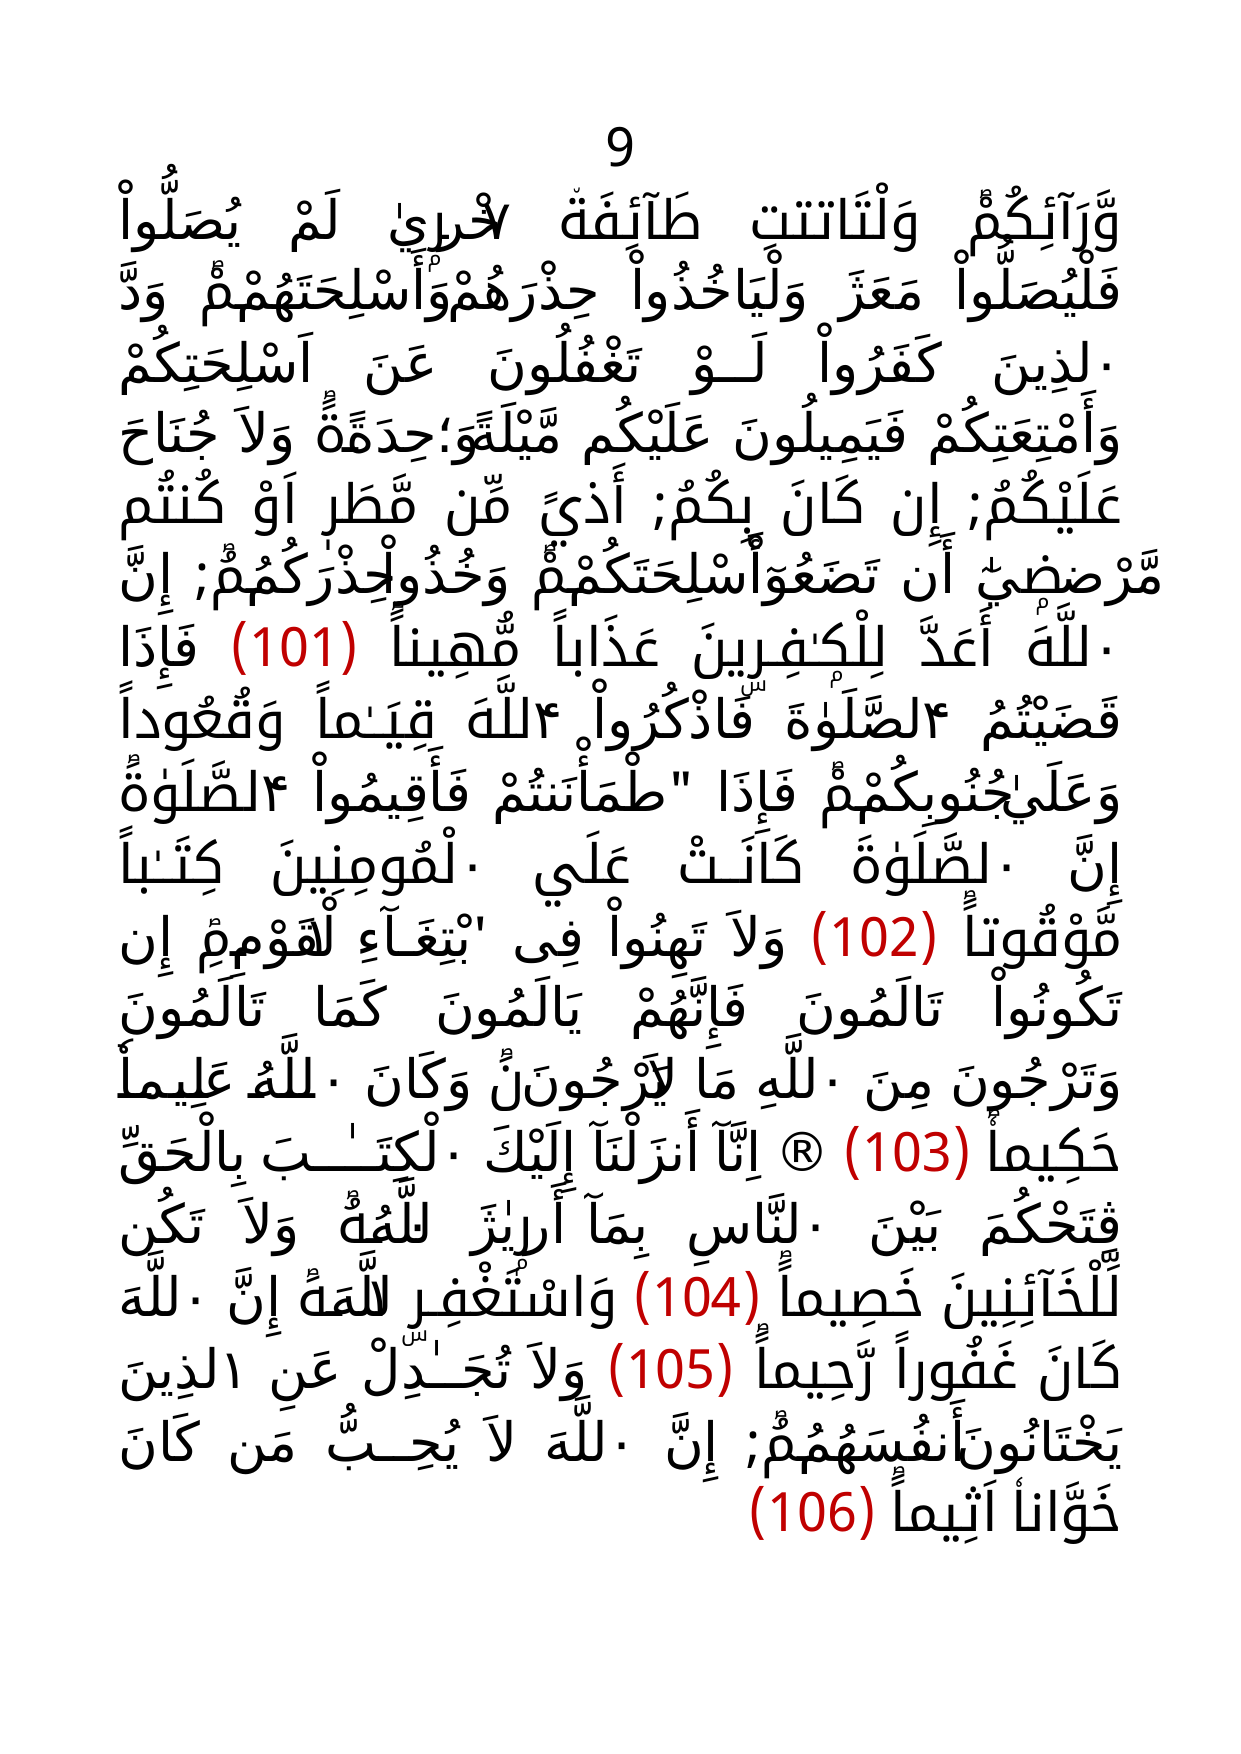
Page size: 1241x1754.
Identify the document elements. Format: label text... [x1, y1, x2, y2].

text 9 [118, 118, 1122, 189]
text وَّرَآئِكُمْؐ وَلْتَاتتتِ طَآئِفَة٘ ۷خْرۭيٰ لَمْ يُصَلُّواْ فَلْيُصَلُّواْ مَعَژَ وَلْيَاخُذُواْ حِذْرَهُمْ وَأَسْلِحَتَهُمْؐ وَدَّ ۰لذِينَ كَفَرُواْ لَــوْ تَغْفُلُونَ عَنَ اَسْلِحَتِكُمْ وَأَمْتِعَتِكُمْ فَيَمِيلُونَ عَلَيْكُم مَّيْلَةً وَ؛حِدَةًؐ وَلاَ جُنَاحَ عَلَيْكُمُ; إِن كَانَ بِكُمُ; أَذيً مِّن مَّطَرٖ اَوْ كُنتُم مَّرْضۭيٰٓ أَن تَضَعُوٓاْ أَسْلِحَتَكُمْؐ وَخُذُواْ حِذْرَكُمُؐ; إِنَّ ۰للَّهَ أَعَدَّ لِلْكۭـٰفِـرۣينَ عَذَاباً مُّهِيناًؐ (101) فَإِذَا قَضَيْتُمُ ۴لصَّلَوٰةَ فَاذْكُرُواْ ۴للَّهَ قِيَــٰماً وَقُعُوداً وَعَلَيٰ جُنُوبِكُمْؐ فَإِذَا "طْمَأْنَنتُمْ فَأَقِيمُواْ ۴لصَّلَوٰةَؐ إِنَّ ۰لصَّلَوٰةَ كَانَــتْ عَلَي ۰لْمُومِنِينَ كِتَــٰباً مَّوْقُوتاًؐ (102) وَلاَ تَهِنُواْ فِى 'بْتِغَـآءِ ۱لْقَوْمِؐ إِن تَكُونُواْ تَالَمُونَ فَإِنَّهُمْ يَالَمُونَ كَمَا تَالَمُونَ وَتَرْجُونَ مِنَ ۰للَّهِ مَا لاَ يَرْجُونَؐ وَكَانَ ۰للَّهُ عَلِيماٗ حَكِيماٗؐ (103) ® اِنَّآ أَنزَلْنَآ إِلَيْكَ ۰لْكِتَــٰــبَ بِالْحَقِّ ڤِتَحْكُمَ بَيْنَ ۰لنَّاسِ بِمَآ أَرۭيٰژَ ۰للَّهُؐ وَلاَ تَكُن لِّلْخَآئِنِينَ خَصِيماًؐ (104) وَاسْتَغْفِـرۣ ۱للَّهَؐ إِنَّ ۰للَّهَ كَانَ غَفُوراً رَّحِيماًؐ (105) وَلاَ تُجَــٰدِلْ عَنِ ۱لذِينَ يَخْتَانُونَ أَنفُسَهُمُؐ; إِنَّ ۰للَّهَ لاَ يُحِــبُّ مَن كَانَ خَوَّاناٗ اَثِيماًؐ (106) [118, 189, 1122, 1554]
